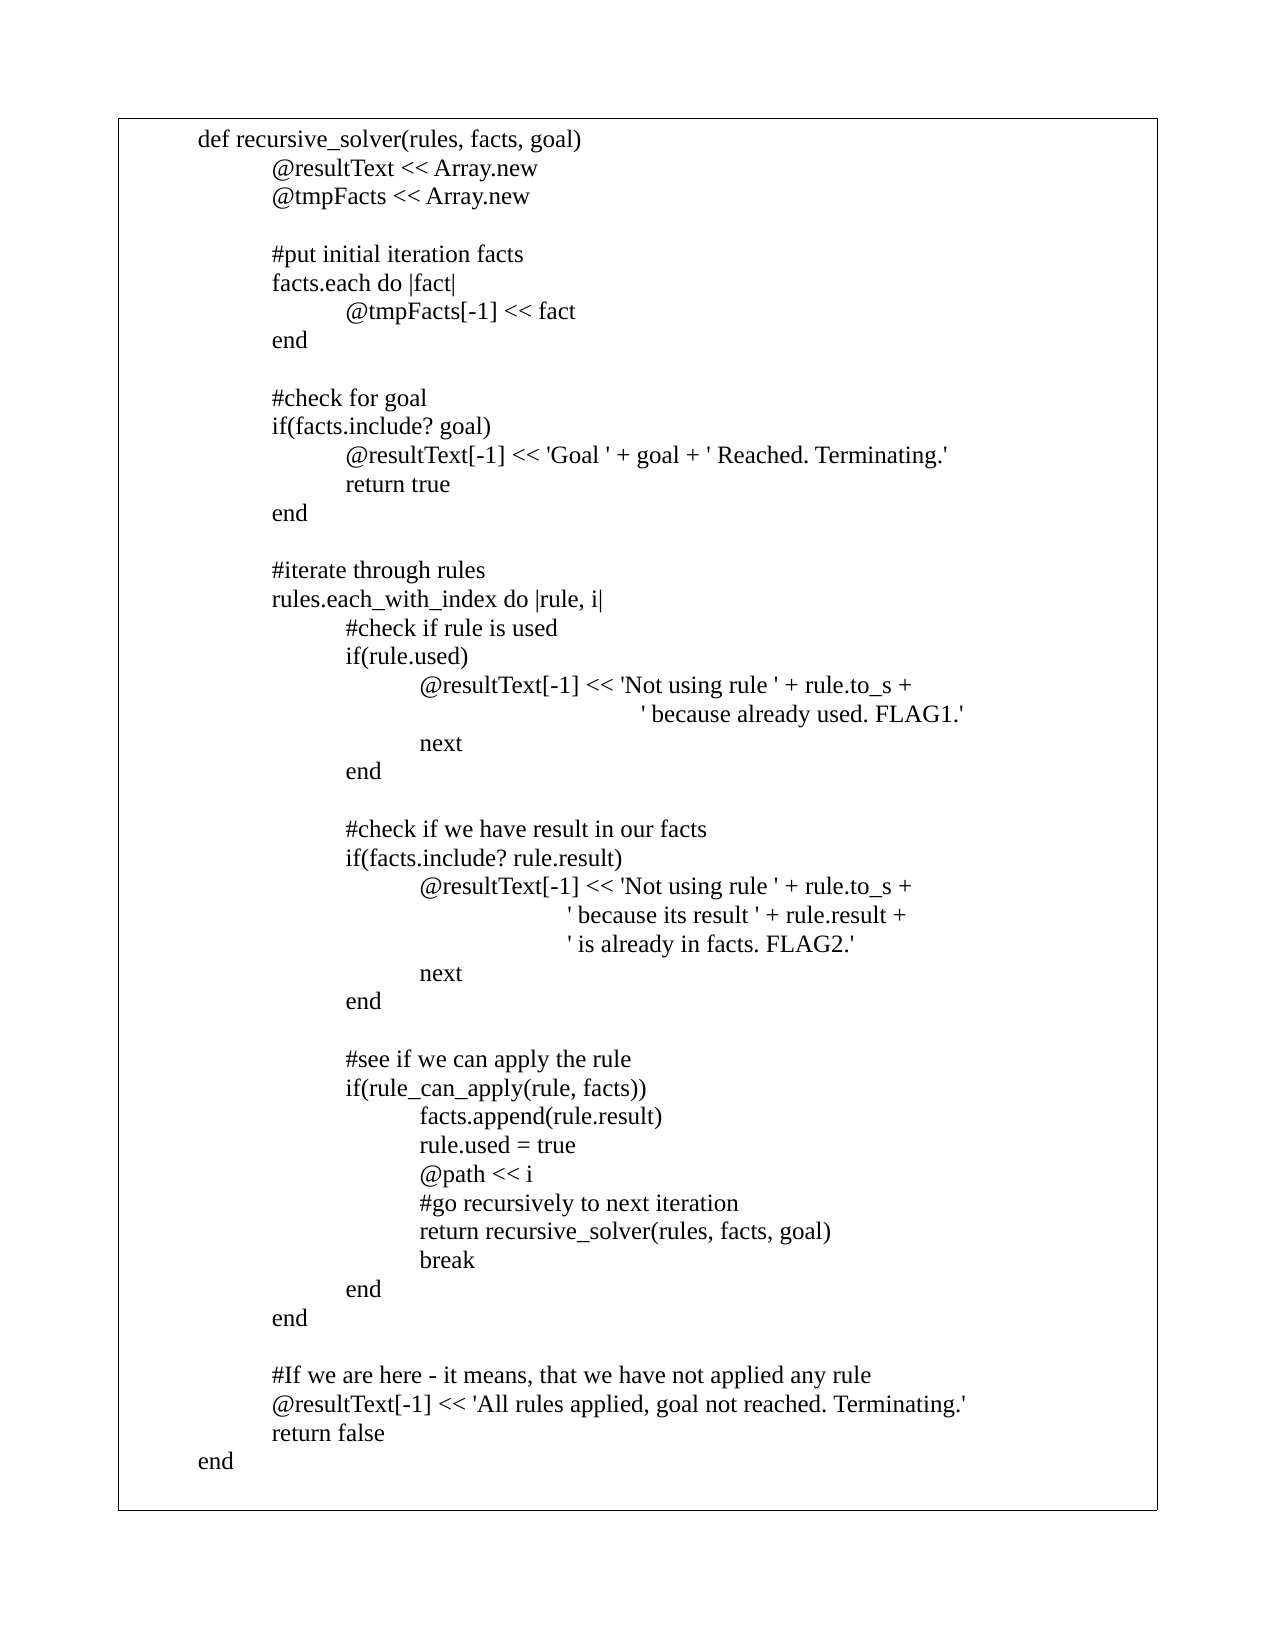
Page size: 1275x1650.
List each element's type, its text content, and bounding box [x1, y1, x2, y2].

table_cell def recursive_solver(rules, facts, goal) @resultText << Array.new @tmpFacts << Array.new #put initial iteration facts facts.each do |fact| @tmpFacts[-1] << fact end #check for goal if(facts.include? goal) @resultText[-1] << 'Goal ' + goal + ' Reached. Terminating.' return true end #iterate through rules rules.each_with_index do |rule, i| #check if rule is used if(rule.used) @resultText[-1] << 'Not using rule ' + rule.to_s + ' because already used. FLAG1.' next end #check if we have result in our facts if(facts.include? rule.result) @resultText[-1] << 'Not using rule ' + rule.to_s + ' because its result ' + rule.result + ' is already in facts. FLAG2.' next end #see if we can apply the rule if(rule_can_apply(rule, facts)) facts.append(rule.result) rule.used = true @path << i #go recursively to next iteration return recursive_solver(rules, facts, goal) break end end #If we are here - it means, that we have not applied any rule @resultText[-1] << 'All rules applied, goal not reached. Terminating.' return false end [119, 119, 1157, 1510]
